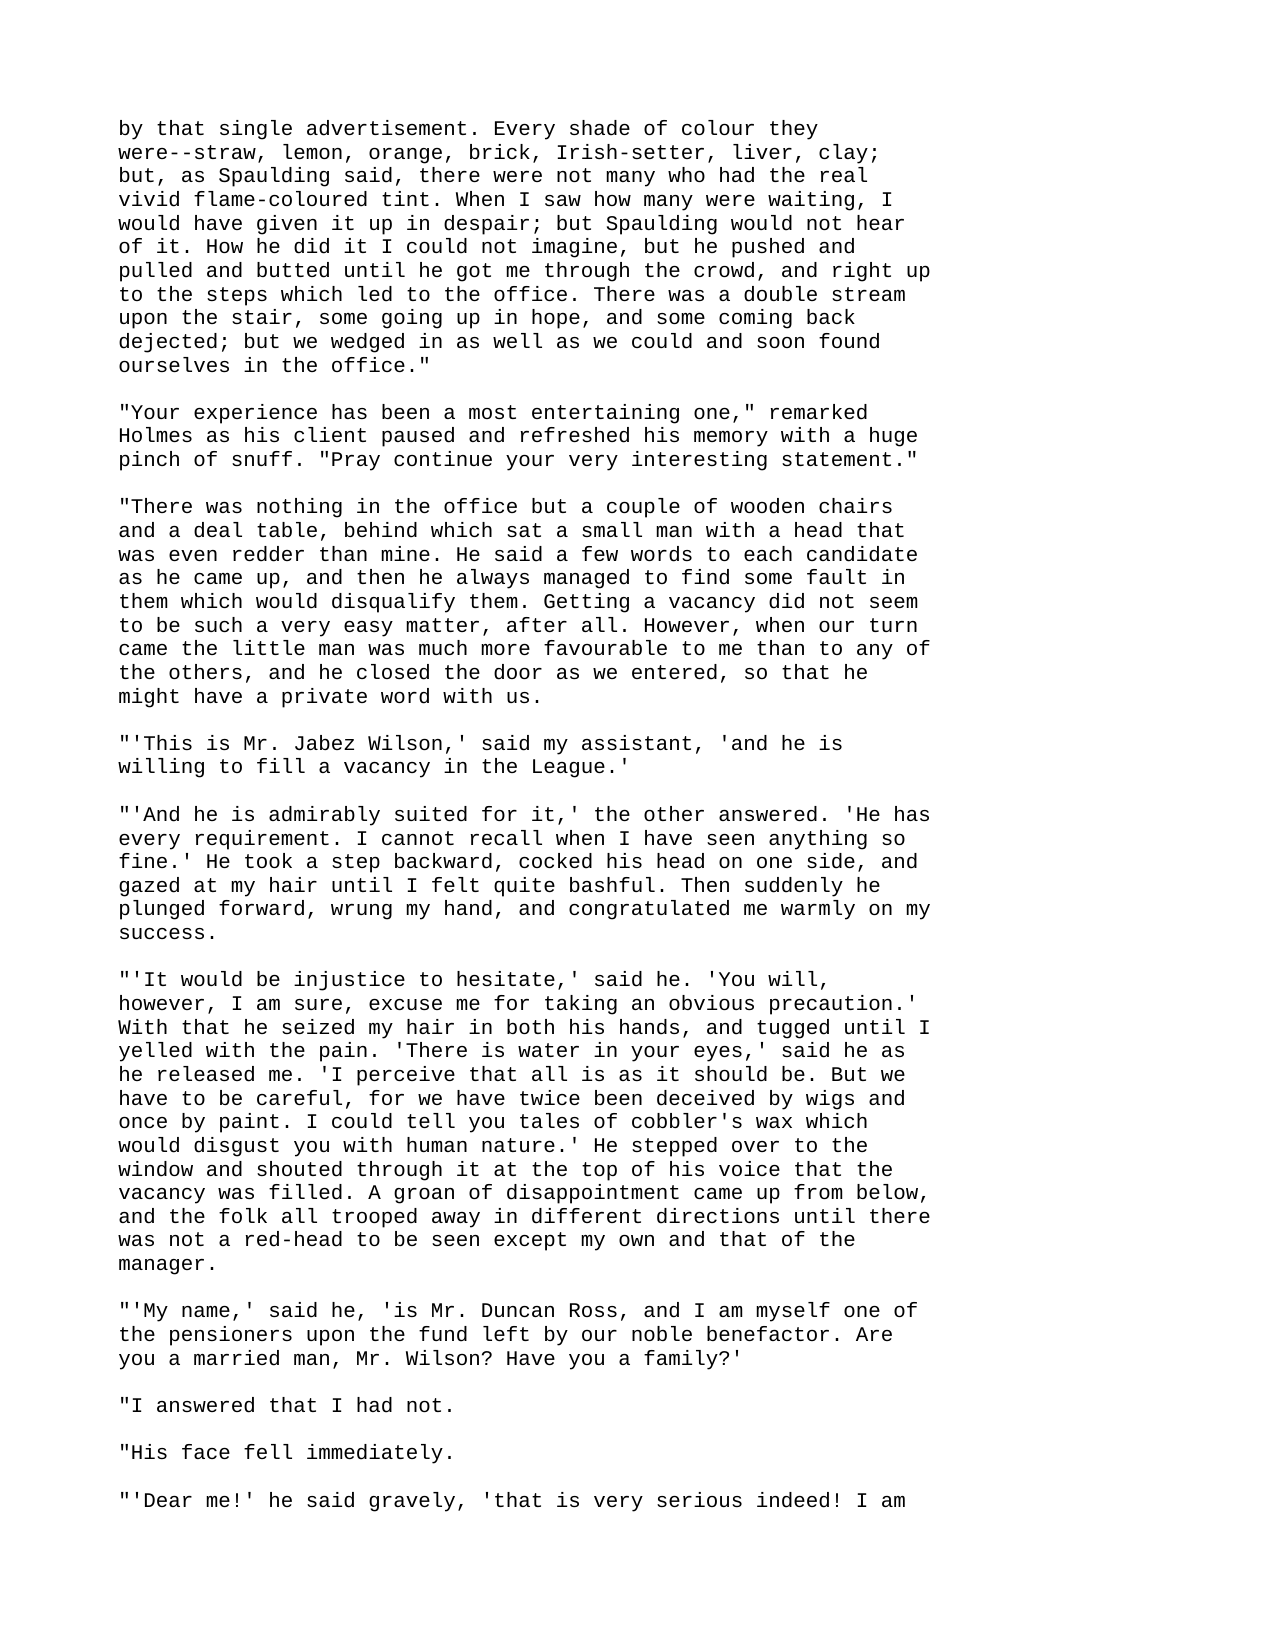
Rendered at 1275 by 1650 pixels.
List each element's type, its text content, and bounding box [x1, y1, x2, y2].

text success. [118, 922, 1157, 946]
text plunged forward, wrung my hand, and congratulated me warmly on my [118, 898, 1157, 922]
text window and shouted through it at the top of his voice that the [118, 1158, 1157, 1182]
text "His face fell immediately. [118, 1442, 1157, 1466]
text "'This is Mr. Jabez Wilson,' said my assistant, 'and he is [118, 733, 1157, 757]
text ourselves in the office." [118, 354, 1157, 378]
text manager. [118, 1253, 1157, 1277]
text by that single advertisement. Every shade of colour they [118, 118, 1157, 142]
text "'Dear me!' he said gravely, 'that is very serious indeed! I am [118, 1489, 1157, 1513]
text you a married man, Mr. Wilson? Have you a family?' [118, 1348, 1157, 1371]
text once by paint. I could tell you tales of cobbler's wax which [118, 1111, 1157, 1135]
text "'And he is admirably suited for it,' the other answered. 'He has [118, 804, 1157, 827]
text was even redder than mine. He said a few words to each candidate [118, 544, 1157, 567]
text willing to fill a vacancy in the League.' [118, 757, 1157, 780]
text dejected; but we wedged in as well as we could and soon found [118, 331, 1157, 354]
text pinch of snuff. "Pray continue your very interesting statement." [118, 449, 1157, 473]
text upon the stair, some going up in hope, and some coming back [118, 307, 1157, 331]
text every requirement. I cannot recall when I have seen anything so [118, 827, 1157, 851]
text to be such a very easy matter, after all. However, when our turn [118, 615, 1157, 638]
text fine.' He took a step backward, cocked his head on one side, and [118, 851, 1157, 875]
text was not a red-head to be seen except my own and that of the [118, 1229, 1157, 1253]
text might have a private word with us. [118, 686, 1157, 709]
text "'It would be injustice to hesitate,' said he. 'You will, [118, 969, 1157, 993]
text and a deal table, behind which sat a small man with a head that [118, 520, 1157, 544]
text he released me. 'I perceive that all is as it should be. But we [118, 1064, 1157, 1088]
text and the folk all trooped away in different directions until there [118, 1206, 1157, 1229]
text them which would disqualify them. Getting a vacancy did not seem [118, 591, 1157, 615]
text "'My name,' said he, 'is Mr. Duncan Ross, and I am myself one of [118, 1300, 1157, 1324]
text came the little man was much more favourable to me than to any of [118, 638, 1157, 662]
text the others, and he closed the door as we entered, so that he [118, 662, 1157, 686]
text as he came up, and then he always managed to find some fault in [118, 567, 1157, 591]
text gazed at my hair until I felt quite bashful. Then suddenly he [118, 875, 1157, 898]
text have to be careful, for we have twice been deceived by wigs and [118, 1088, 1157, 1111]
text to the steps which led to the office. There was a double stream [118, 284, 1157, 307]
text yelled with the pain. 'There is water in your eyes,' said he as [118, 1040, 1157, 1064]
text pulled and butted until he got me through the crowd, and right up [118, 260, 1157, 284]
text however, I am sure, excuse me for taking an obvious precaution.' [118, 993, 1157, 1017]
text With that he seized my hair in both his hands, and tugged until I [118, 1017, 1157, 1040]
text the pensioners upon the fund left by our noble benefactor. Are [118, 1324, 1157, 1348]
text were--straw, lemon, orange, brick, Irish-setter, liver, clay; [118, 142, 1157, 165]
text "I answered that I had not. [118, 1395, 1157, 1419]
text would disgust you with human nature.' He stepped over to the [118, 1135, 1157, 1158]
text "Your experience has been a most entertaining one," remarked [118, 402, 1157, 426]
text would have given it up in despair; but Spaulding would not hear [118, 213, 1157, 236]
text vivid flame-coloured tint. When I saw how many were waiting, I [118, 189, 1157, 213]
text "There was nothing in the office but a couple of wooden chairs [118, 496, 1157, 520]
text but, as Spaulding said, there were not many who had the real [118, 165, 1157, 189]
text vacancy was filled. A groan of disappointment came up from below, [118, 1182, 1157, 1206]
text of it. How he did it I could not imagine, but he pushed and [118, 236, 1157, 260]
text Holmes as his client paused and refreshed his memory with a huge [118, 426, 1157, 449]
